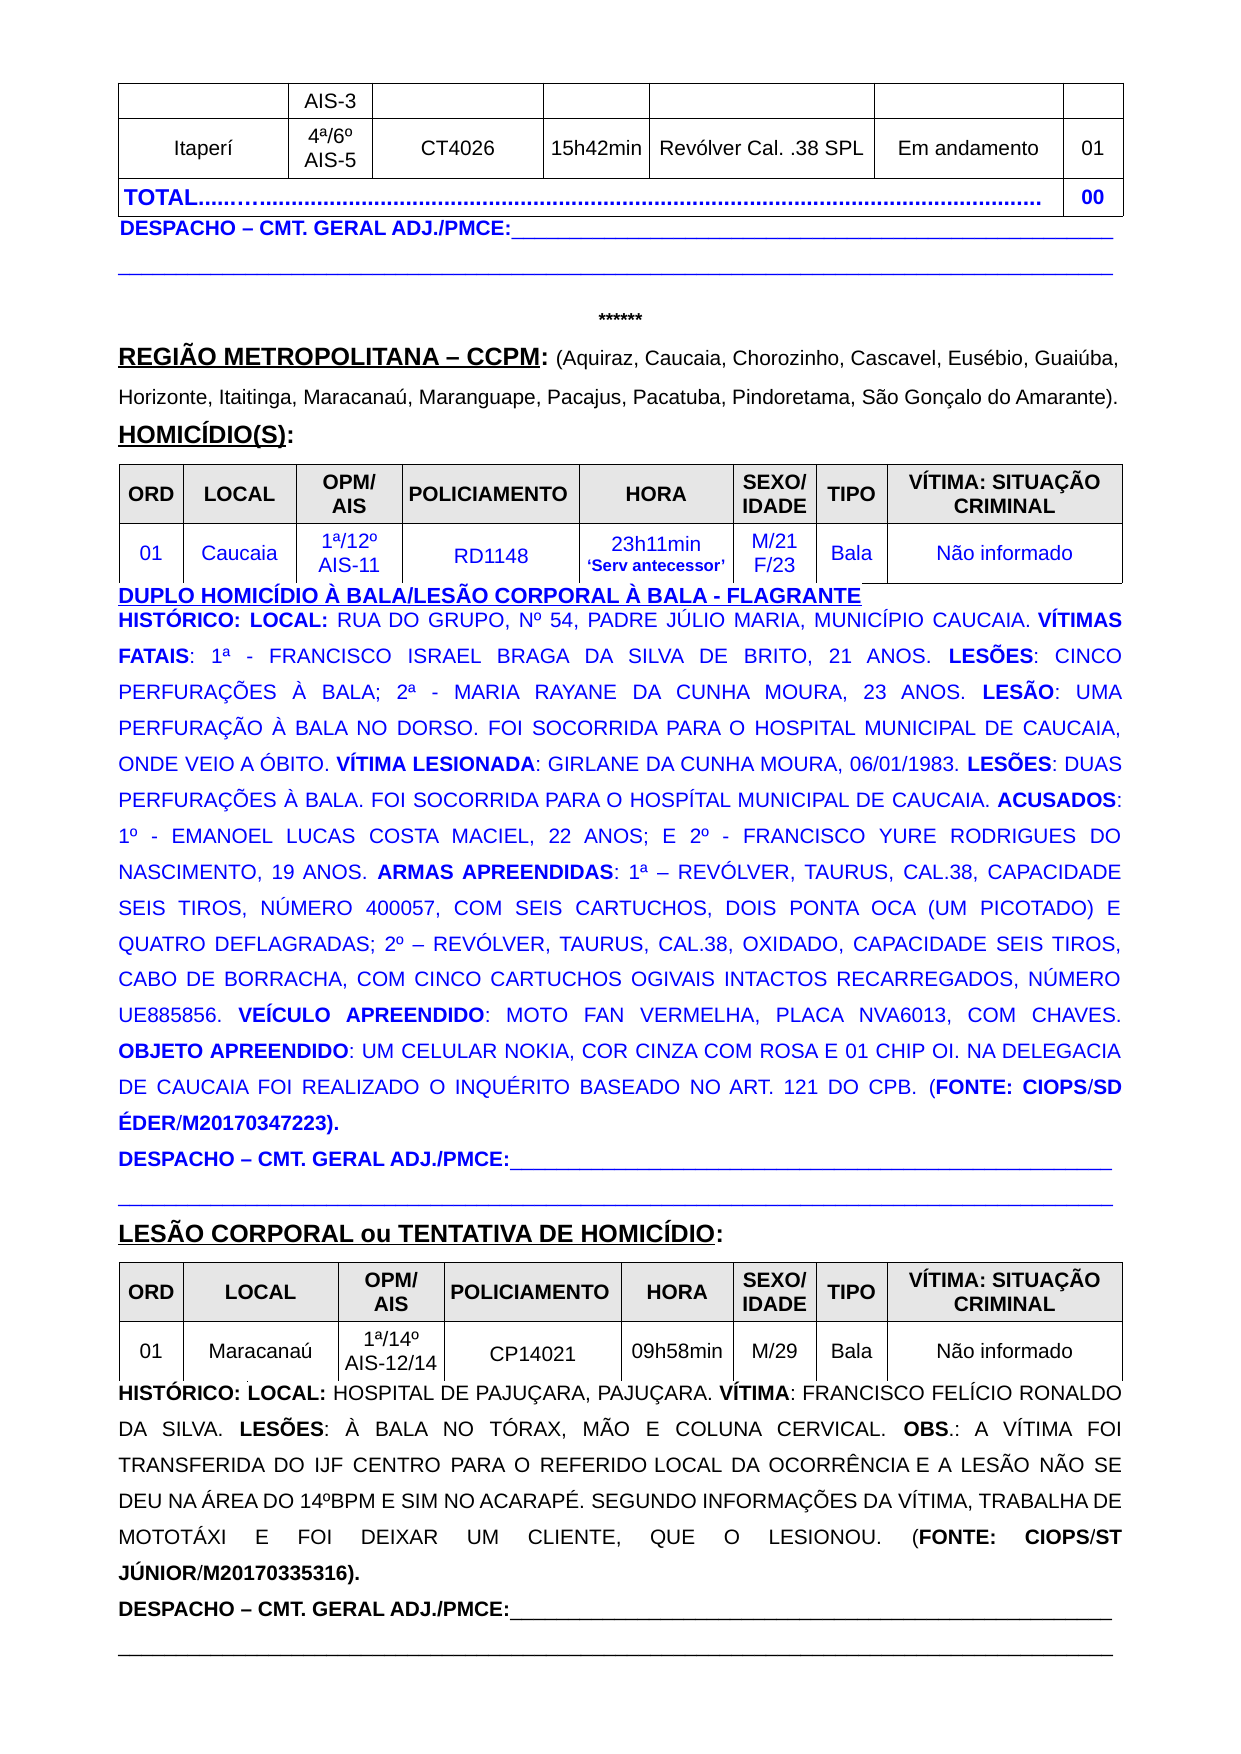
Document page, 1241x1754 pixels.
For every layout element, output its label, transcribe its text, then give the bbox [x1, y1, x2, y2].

text HISTÓRICO: LOCAL: RUA DO GRUPO, Nº 54, PADRE JÚLIO MARIA, MUNICÍPIO CAUCAIA. VÍTIMAS FATAIS: 1ª - FRANCISCO ISRAEL BRAGA DA SILVA DE BRITO, 21 ANOS. LESÕES: CINCO PERFURAÇÕES À BALA; 2ª - MARIA RAYANE DA CUNHA MOURA, 23 ANOS. LESÃO: UMA PERFURAÇÃO À BALA NO DORSO. FOI SOCORRIDA PARA O HOSPITAL MUNICIPAL DE CAUCAIA, ONDE VEIO A ÓBITO. VÍTIMA LESIONADA: GIRLANE DA CUNHA MOURA, 06/01/1983. LESÕES: DUAS PERFURAÇÕES À BALA. FOI SOCORRIDA PARA O HOSPÍTAL MUNICIPAL DE CAUCAIA. ACUSADOS: 1º - EMANOEL LUCAS COSTA MACIEL, 22 ANOS; E 2º - FRANCISCO YURE RODRIGUES DO NASCIMENTO, 19 ANOS. ARMAS APREENDIDAS: 1ª – REVÓLVER, TAURUS, CAL.38, CAPACIDADE SEIS TIROS, NÚMERO 400057, COM SEIS CARTUCHOS, DOIS PONTA OCA (UM PICOTADO) E QUATRO DEFLAGRADAS; 2º – REVÓLVER, TAURUS, CAL.38, OXIDADO, CAPACIDADE SEIS TIROS, CABO DE BORRACHA, COM CINCO CARTUCHOS OGIVAIS INTACTOS RECARREGADOS, NÚMERO UE885856. VEÍCULO APREENDIDO: MOTO FAN VERMELHA, PLACA NVA6013, COM CHAVES. OBJETO APREENDIDO: UM CELULAR NOKIA, COR CINZA COM ROSA E 01 CHIP OI. NA DELEGACIA DE CAUCAIA FOI REALIZADO O INQUÉRITO BASEADO NO ART. 121 DO CPB. (FONTE: CIOPS/SD ÉDER/M20170347223). [118, 608, 1122, 1135]
table_cell Em andamento [875, 119, 1063, 178]
table_header HORA [580, 465, 733, 523]
table_cell 15h42min [544, 119, 649, 178]
text ______________________________________________________________________________________ [118, 252, 1121, 276]
table_header VÍTIMA: SITUAÇÃO CRIMINAL [888, 1263, 1122, 1321]
table_cell [875, 84, 1063, 118]
table_header TIPO [817, 465, 887, 523]
table_cell CT4026 [373, 119, 543, 178]
table_cell Não informado [888, 1322, 1122, 1381]
table_cell TOTAL......…........................................................................................................................... [119, 179, 1063, 216]
table_cell 01 [120, 1322, 183, 1381]
text DUPLO HOMICÍDIO À BALA/LESÃO CORPORAL À BALA - FLAGRANTE [118, 584, 1122, 608]
table_header ORD [120, 465, 183, 523]
table_cell [544, 84, 649, 118]
table_cell Bala [817, 1322, 887, 1381]
text ______________________________________________________________________________________ [118, 1633, 1121, 1657]
table_cell 23h11min ‘Serv antecessor’ [580, 524, 733, 583]
table_header POLICIAMENTO [403, 465, 579, 523]
table_header HORA [622, 1263, 733, 1321]
text HOMICÍDIO(S): [118, 421, 1121, 449]
table_cell 09h58min [622, 1322, 733, 1381]
table_cell AIS-3 [289, 84, 372, 118]
table_cell Itaperí [119, 119, 288, 178]
text DESPACHO – CMT. GERAL ADJ./PMCE:____________________________________________________ [119, 217, 1122, 240]
table_cell [373, 84, 543, 118]
table_header POLICIAMENTO [445, 1263, 621, 1321]
table_header TIPO [817, 1263, 887, 1321]
table_cell 01 [1064, 119, 1123, 178]
table_cell 4ª/6º AIS-5 [289, 119, 372, 178]
table_header LOCAL [184, 465, 296, 523]
table_cell 01 [120, 524, 183, 583]
text ______________________________________________________________________________________ [118, 1183, 1121, 1207]
table_cell 1ª/12º AIS-11 [297, 524, 402, 583]
table_header SEXO/ IDADE [734, 465, 816, 523]
text LESÃO CORPORAL ou TENTATIVA DE HOMICÍDIO: [118, 1219, 1121, 1248]
text Horizonte, Itaitinga, Maracanaú, Maranguape, Pacajus, Pacatuba, Pindoretama, São Gonçalo do Amarante). [118, 384, 1121, 408]
table_cell 00 [1064, 179, 1123, 216]
table_cell [1064, 84, 1123, 118]
text ****** [118, 309, 1122, 331]
table_cell Caucaia [184, 524, 296, 583]
table_cell 1ª/14º AIS-12/14 [339, 1322, 444, 1381]
table_cell CP14021 [445, 1322, 621, 1381]
table_header SEXO/ IDADE [734, 1263, 816, 1321]
text REGIÃO METROPOLITANA – CCPM: (Aquiraz, Caucaia, Chorozinho, Cascavel, Eusébio, Guaiúba, [118, 341, 1122, 370]
table_cell [119, 84, 288, 118]
table_cell Não informado [888, 524, 1122, 583]
text DESPACHO – CMT. GERAL ADJ./PMCE:____________________________________________________ [118, 1147, 1122, 1171]
table_header ORD [120, 1263, 183, 1321]
table_cell M/21 F/23 [734, 524, 816, 583]
table_header LOCAL [184, 1263, 338, 1321]
table_cell M/29 [734, 1322, 816, 1381]
text DESPACHO – CMT. GERAL ADJ./PMCE:____________________________________________________ [118, 1597, 1122, 1621]
table_cell RD1148 [403, 524, 579, 583]
table_header VÍTIMA: SITUAÇÃO CRIMINAL [888, 465, 1122, 523]
table_cell Bala [817, 524, 887, 583]
table_cell [650, 84, 874, 118]
text HISTÓRICO: LOCAL: HOSPITAL DE PAJUÇARA, PAJUÇARA. VÍTIMA: FRANCISCO FELÍCIO RONALDO DA SILVA. LESÕES: À BALA NO TÓRAX, MÃO E COLUNA CERVICAL. OBS.: A VÍTIMA FOI TRANSFERIDA DO IJF CENTRO PARA O REFERIDO LOCAL DA OCORRÊNCIA E A LESÃO NÃO SE DEU NA ÁREA DO 14ºBPM E SIM NO ACARAPÉ. SEGUNDO INFORMAÇÕES DA VÍTIMA, TRABALHA DE MOTOTÁXI E FOI DEIXAR UM CLIENTE, QUE O LESIONOU. (FONTE: CIOPS/ST JÚNIOR/M20170335316). [118, 1382, 1122, 1585]
table_cell Maracanaú [184, 1322, 338, 1381]
table_cell Revólver Cal. .38 SPL [650, 119, 874, 178]
table_header OPM/ AIS [297, 465, 402, 523]
table_header OPM/ AIS [339, 1263, 444, 1321]
